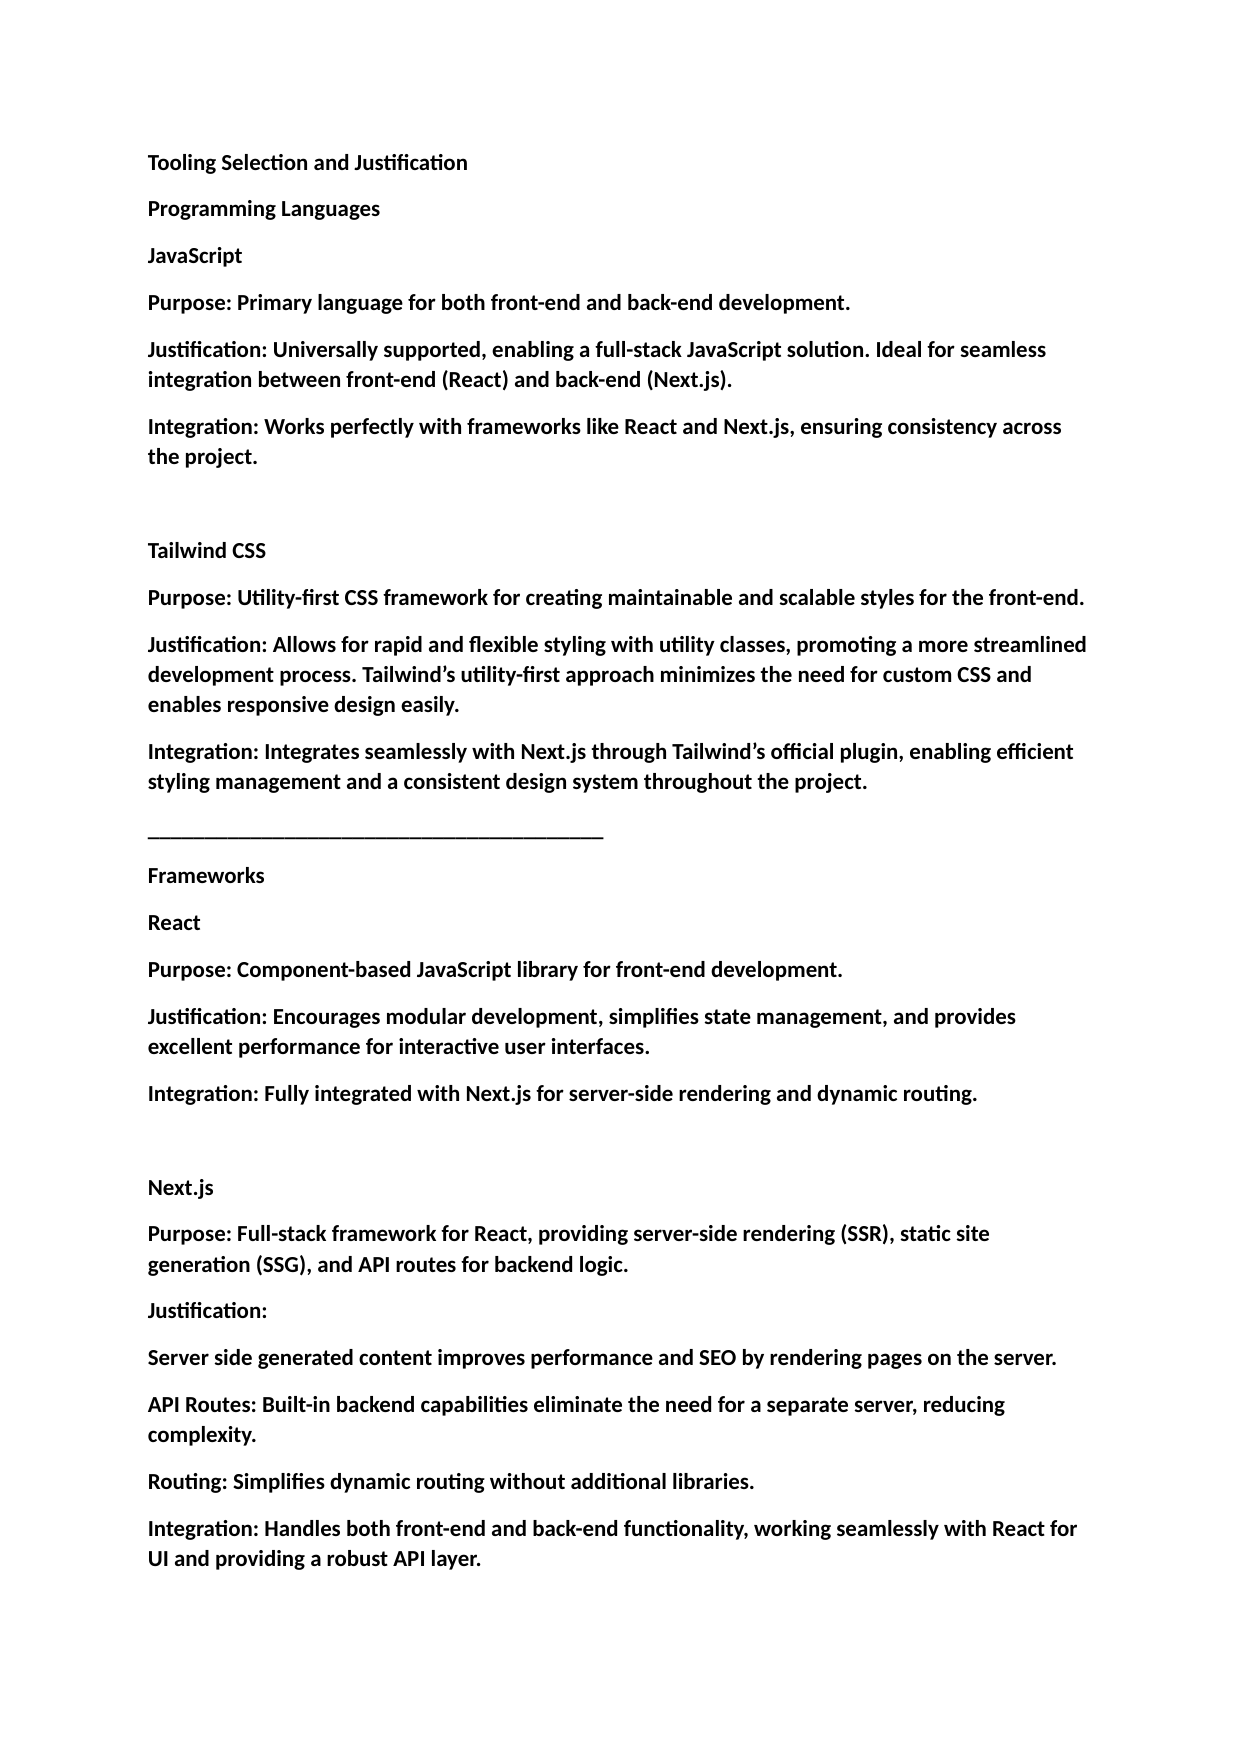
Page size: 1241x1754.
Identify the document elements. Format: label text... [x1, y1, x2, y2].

text Purpose: Primary language for both front-end and back-end development. [148, 288, 1093, 316]
text Integration: Integrates seamlessly with Next.js through Tailwind’s official plugin, enabling efficient styling management and a consistent design system throughout the project. [148, 737, 1093, 795]
text Justification: Universally supported, enabling a full-stack JavaScript solution. Ideal for seamless integration between front-end (React) and back-end (Next.js). [148, 335, 1093, 393]
text Routing: Simplifies dynamic routing without additional libraries. [148, 1467, 1093, 1495]
text React [148, 908, 1093, 936]
text Frameworks [148, 861, 1093, 889]
text Justification: Allows for rapid and flexible styling with utility classes, promoting a more streamlined development process. Tailwind’s utility-first approach minimizes the need for custom CSS and enables responsive design easily. [148, 630, 1093, 718]
text Justification: [148, 1297, 1093, 1324]
text JavaScript [148, 241, 1093, 269]
text Integration: Handles both front-end and back-end functionality, working seamlessly with React for UI and providing a robust API layer. [148, 1514, 1093, 1572]
text Purpose: Full-stack framework for React, providing server-side rendering (SSR), static site generation (SSG), and API routes for backend logic. [148, 1219, 1093, 1278]
text Purpose: Component-based JavaScript library for front-end development. [148, 955, 1093, 983]
text Tailwind CSS [148, 536, 1093, 564]
text Purpose: Utility-first CSS framework for creating maintainable and scalable styles for the front-end. [148, 583, 1093, 611]
text Programming Languages [148, 194, 1093, 222]
text Justification: Encourages modular development, simplifies state management, and provides excellent performance for interactive user interfaces. [148, 1002, 1093, 1060]
text API Routes: Built-in backend capabilities eliminate the need for a separate server, reducing complexity. [148, 1390, 1093, 1448]
text Next.js [148, 1173, 1093, 1201]
text Integration: Works perfectly with frameworks like React and Next.js, ensuring consistency across the project. [148, 412, 1093, 470]
text Server side generated content improves performance and SEO by rendering pages on the server. [148, 1343, 1093, 1371]
text ________________________________________ [148, 814, 1093, 842]
text Integration: Fully integrated with Next.js for server-side rendering and dynamic routing. [148, 1079, 1093, 1107]
text Tooling Selection and Justification [148, 148, 1093, 176]
